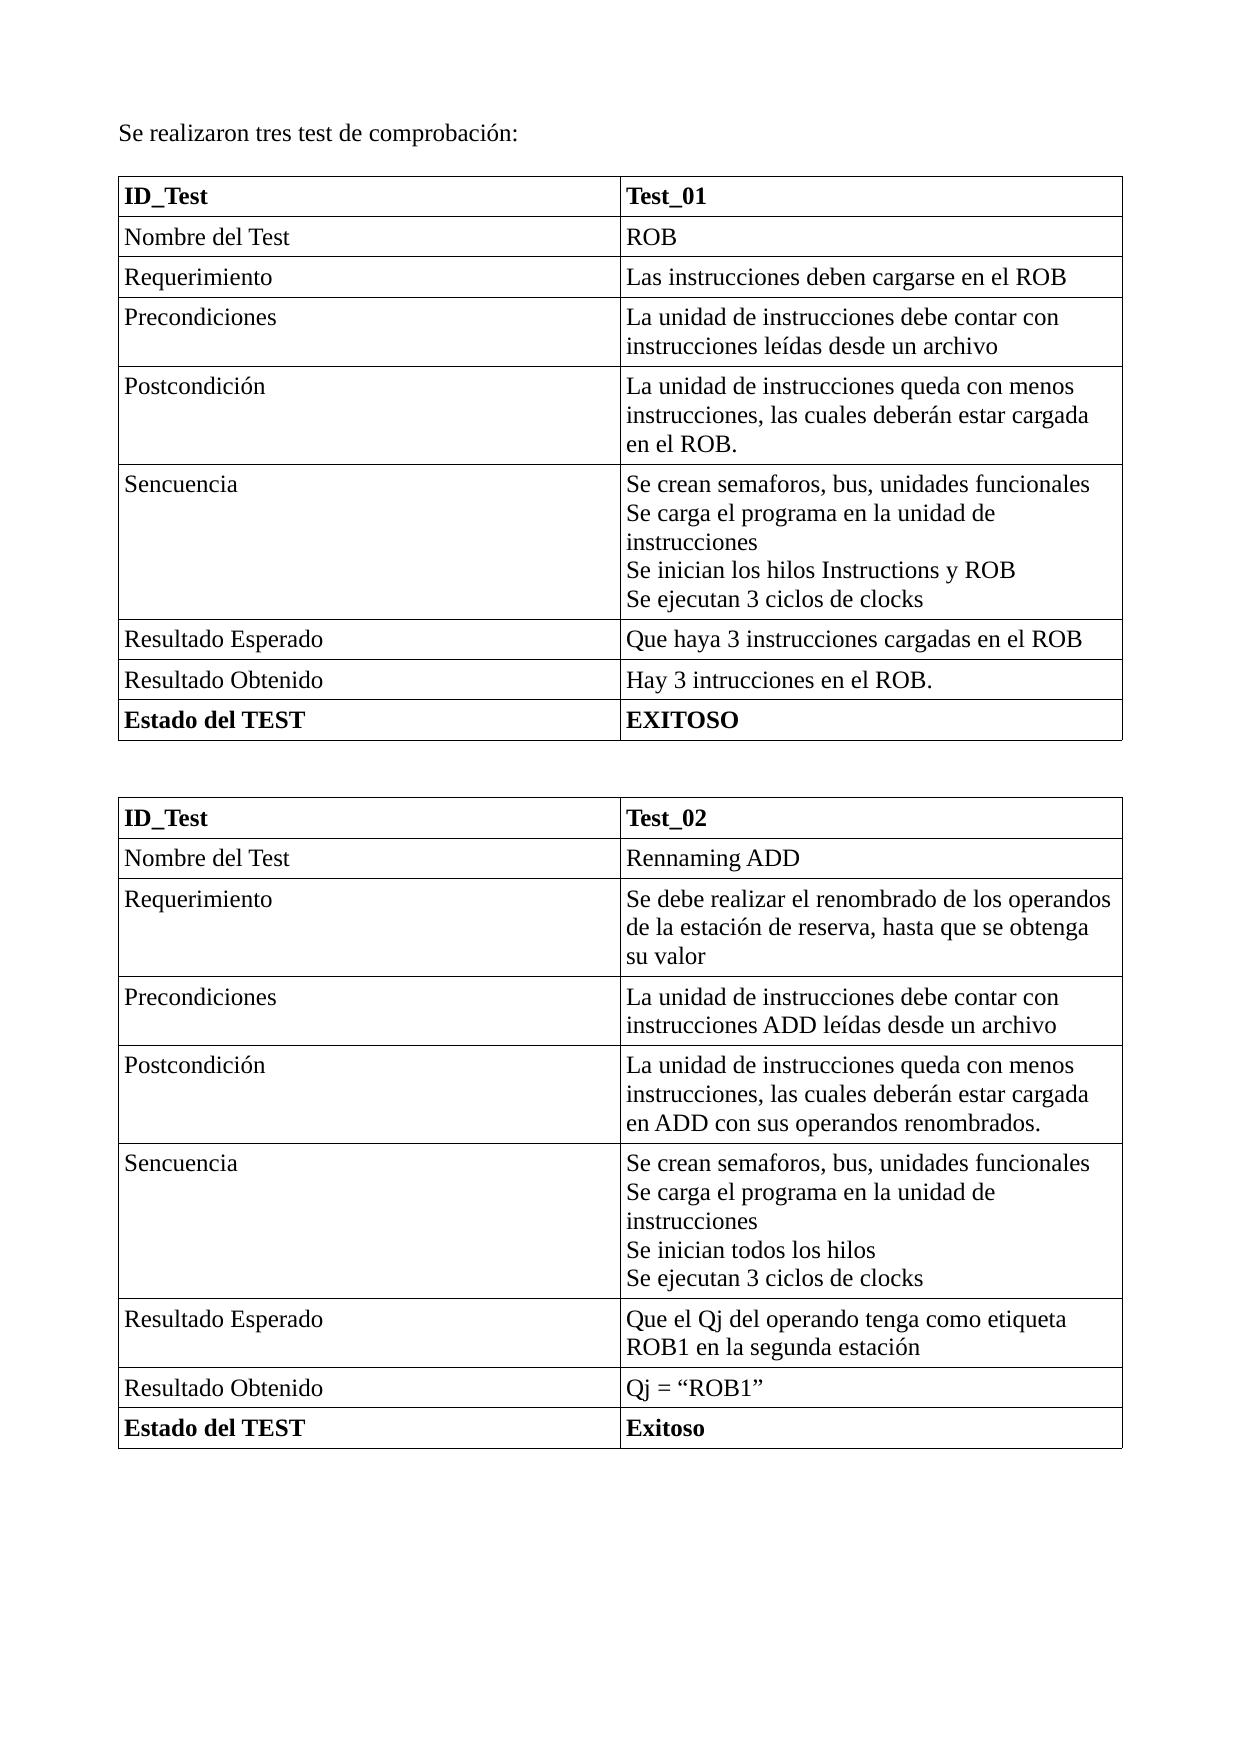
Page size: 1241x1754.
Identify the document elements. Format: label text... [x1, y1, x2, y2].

table_cell Hay 3 intrucciones en el ROB. [621, 660, 1122, 699]
table_cell Precondiciones [119, 977, 620, 1045]
table_cell Nombre del Test [119, 217, 620, 256]
table_cell Requerimiento [119, 257, 620, 297]
table_cell Se debe realizar el renombrado de los operandos de la estación de reserva, hasta que se obtenga su valor [621, 879, 1122, 976]
table_cell Resultado Esperado [119, 1299, 620, 1367]
table_cell Nombre del Test [119, 839, 620, 878]
table_header ID_Test [119, 177, 620, 216]
table_cell Postcondición [119, 1046, 620, 1143]
table_cell Postcondición [119, 367, 620, 463]
table_cell La unidad de instrucciones queda con menos instrucciones, las cuales deberán estar cargada en ADD con sus operandos renombrados. [621, 1046, 1122, 1143]
table_cell Resultado Esperado [119, 620, 620, 659]
table_header Test_01 [621, 177, 1122, 216]
table_cell Rennaming ADD [621, 839, 1122, 878]
table_header Test_02 [621, 798, 1122, 838]
table_cell Estado del TEST [119, 700, 620, 740]
table_header ID_Test [119, 798, 620, 838]
table_cell Se crean semaforos, bus, unidades funcionales Se carga el programa en la unidad de instrucciones Se inician todos los hilos Se ejecutan 3 ciclos de clocks [621, 1144, 1122, 1298]
table_cell Se crean semaforos, bus, unidades funcionales Se carga el programa en la unidad de instrucciones Se inician los hilos Instructions y ROB Se ejecutan 3 ciclos de clocks [621, 465, 1122, 619]
text Se realizaron tres test de comprobación: [118, 118, 1122, 147]
table_cell Que haya 3 instrucciones cargadas en el ROB [621, 620, 1122, 659]
table_cell La unidad de instrucciones debe contar con instrucciones leídas desde un archivo [621, 298, 1122, 366]
table_cell EXITOSO [621, 700, 1122, 740]
table_cell Resultado Obtenido [119, 1368, 620, 1407]
table_cell Requerimiento [119, 879, 620, 976]
table_cell Precondiciones [119, 298, 620, 366]
table_cell Estado del TEST [119, 1408, 620, 1448]
table_cell La unidad de instrucciones queda con menos instrucciones, las cuales deberán estar cargada en el ROB. [621, 367, 1122, 463]
table_cell Que el Qj del operando tenga como etiqueta ROB1 en la segunda estación [621, 1299, 1122, 1367]
table_cell Sencuencia [119, 465, 620, 619]
table_cell Qj = “ROB1” [621, 1368, 1122, 1407]
table_cell Resultado Obtenido [119, 660, 620, 699]
table_cell Sencuencia [119, 1144, 620, 1298]
table_cell ROB [621, 217, 1122, 256]
table_cell Las instrucciones deben cargarse en el ROB [621, 257, 1122, 297]
table_cell Exitoso [621, 1408, 1122, 1448]
table_cell La unidad de instrucciones debe contar con instrucciones ADD leídas desde un archivo [621, 977, 1122, 1045]
